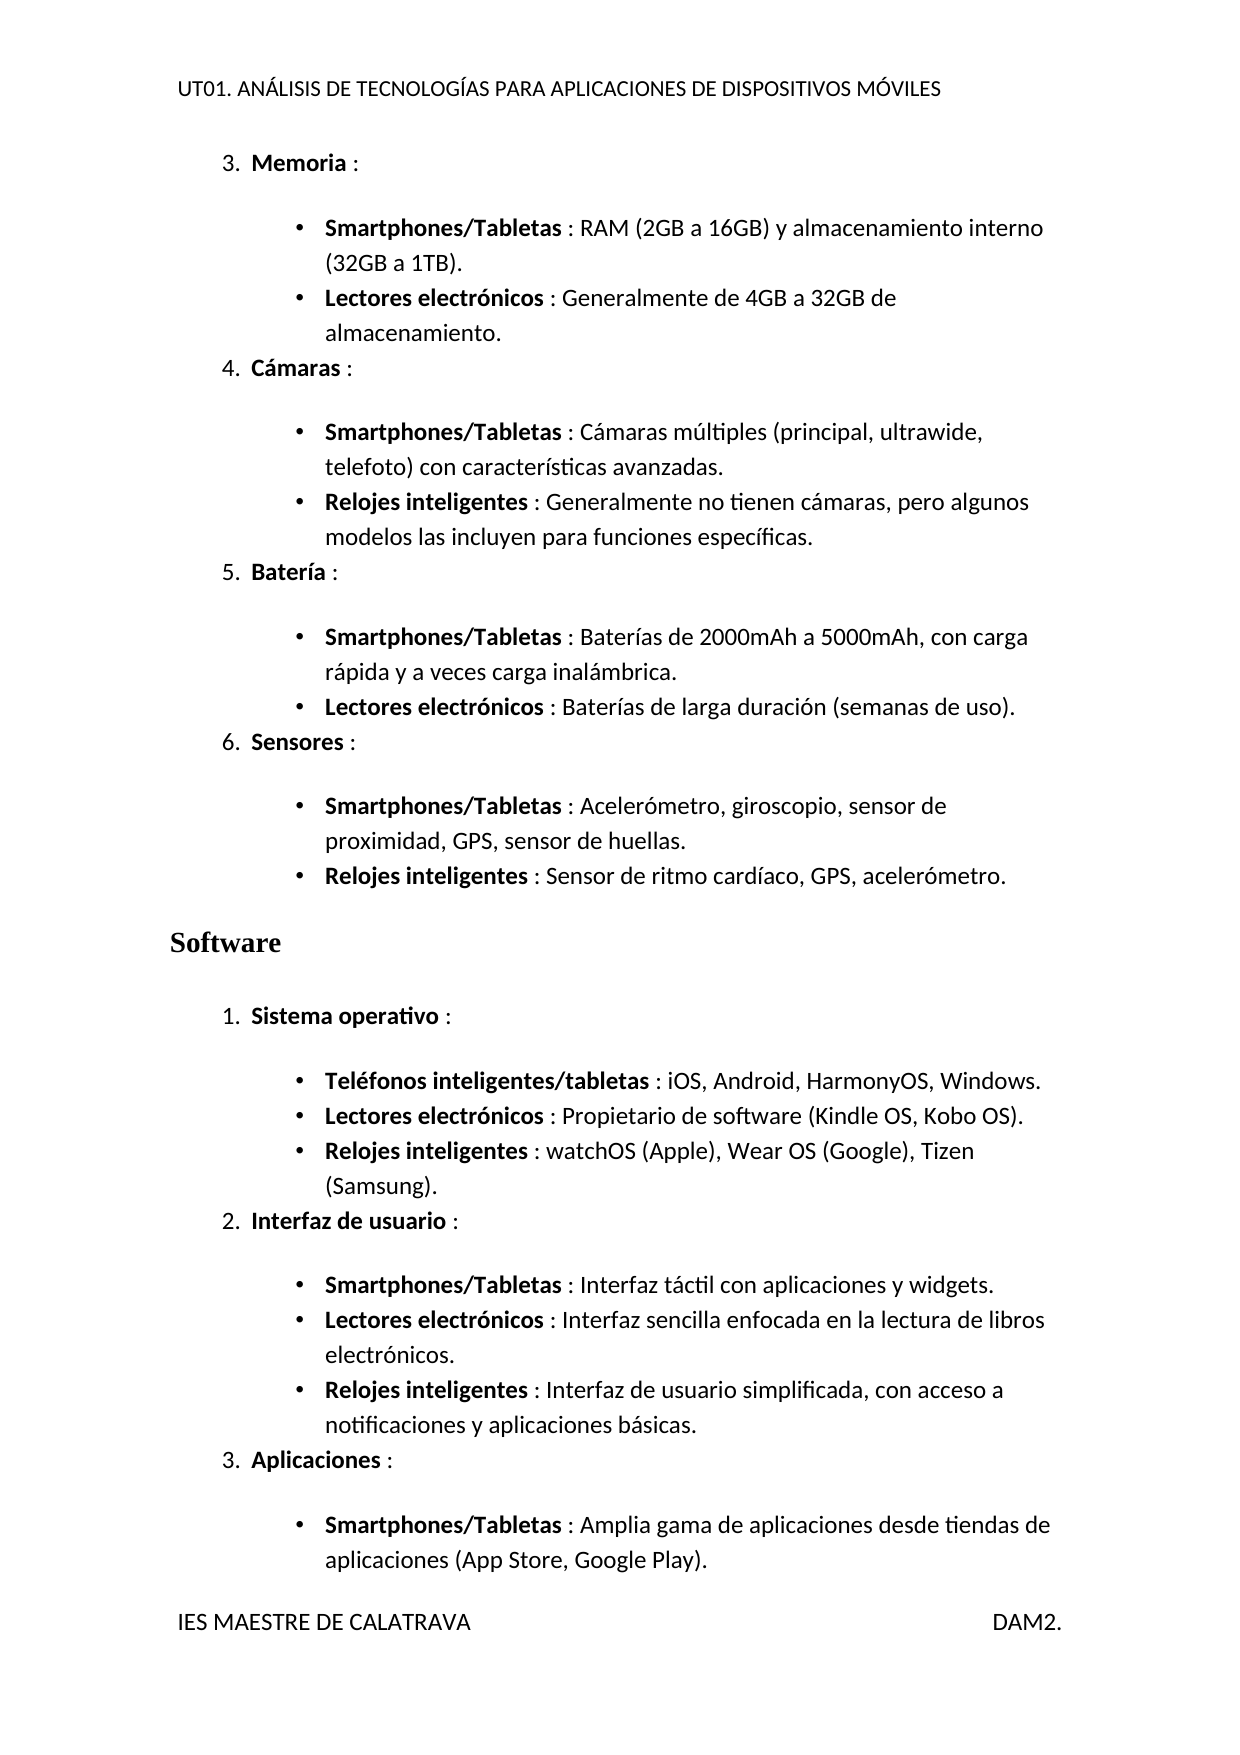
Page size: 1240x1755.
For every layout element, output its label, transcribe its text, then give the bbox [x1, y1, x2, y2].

subtitle Software [169, 925, 1062, 958]
list Smartphones/Tabletas : Cámaras múltiples (principal, ultrawide, telefoto) con características avanzadas. [295, 417, 1062, 482]
list Sistema operativo : [222, 1000, 1062, 1031]
list Smartphones/Tabletas : RAM (2GB a 16GB) y almacenamiento interno (32GB a 1TB). [295, 212, 1062, 278]
list Relojes inteligentes : Interfaz de usuario simplificada, con acceso a notificaciones y aplicaciones básicas. [295, 1374, 1062, 1440]
list Cámaras : [222, 352, 1062, 383]
list Smartphones/Tabletas : Interfaz táctil con aplicaciones y widgets. [295, 1269, 1062, 1300]
list Smartphones/Tabletas : Acelerómetro, giroscopio, sensor de proximidad, GPS, sensor de huellas. [295, 791, 1062, 856]
list Lectores electrónicos : Propietario de software (Kindle OS, Kobo OS). [295, 1100, 1062, 1130]
list Lectores electrónicos : Baterías de larga duración (semanas de uso). [295, 691, 1062, 722]
list Teléfonos inteligentes/tabletas : iOS, Android, HarmonyOS, Windows. [295, 1065, 1062, 1095]
list Aplicaciones : [222, 1444, 1062, 1475]
list Sensores : [222, 726, 1062, 757]
list Relojes inteligentes : Generalmente no tienen cámaras, pero algunos modelos las incluyen para funciones específicas. [295, 487, 1062, 552]
list Batería : [222, 557, 1062, 587]
list Memoria : [222, 148, 1062, 178]
list Smartphones/Tabletas : Baterías de 2000mAh a 5000mAh, con carga rápida y a veces carga inalámbrica. [295, 621, 1062, 687]
list Relojes inteligentes : watchOS (Apple), Wear OS (Google), Tizen (Samsung). [295, 1135, 1062, 1200]
list Lectores electrónicos : Generalmente de 4GB a 32GB de almacenamiento. [295, 282, 1062, 348]
list Interfaz de usuario : [222, 1205, 1062, 1235]
list Relojes inteligentes : Sensor de ritmo cardíaco, GPS, acelerómetro. [295, 861, 1062, 891]
list Lectores electrónicos : Interfaz sencilla enfocada en la lectura de libros electrónicos. [295, 1304, 1062, 1370]
list Smartphones/Tabletas : Amplia gama de aplicaciones desde tiendas de aplicaciones (App Store, Google Play). [295, 1509, 1062, 1574]
